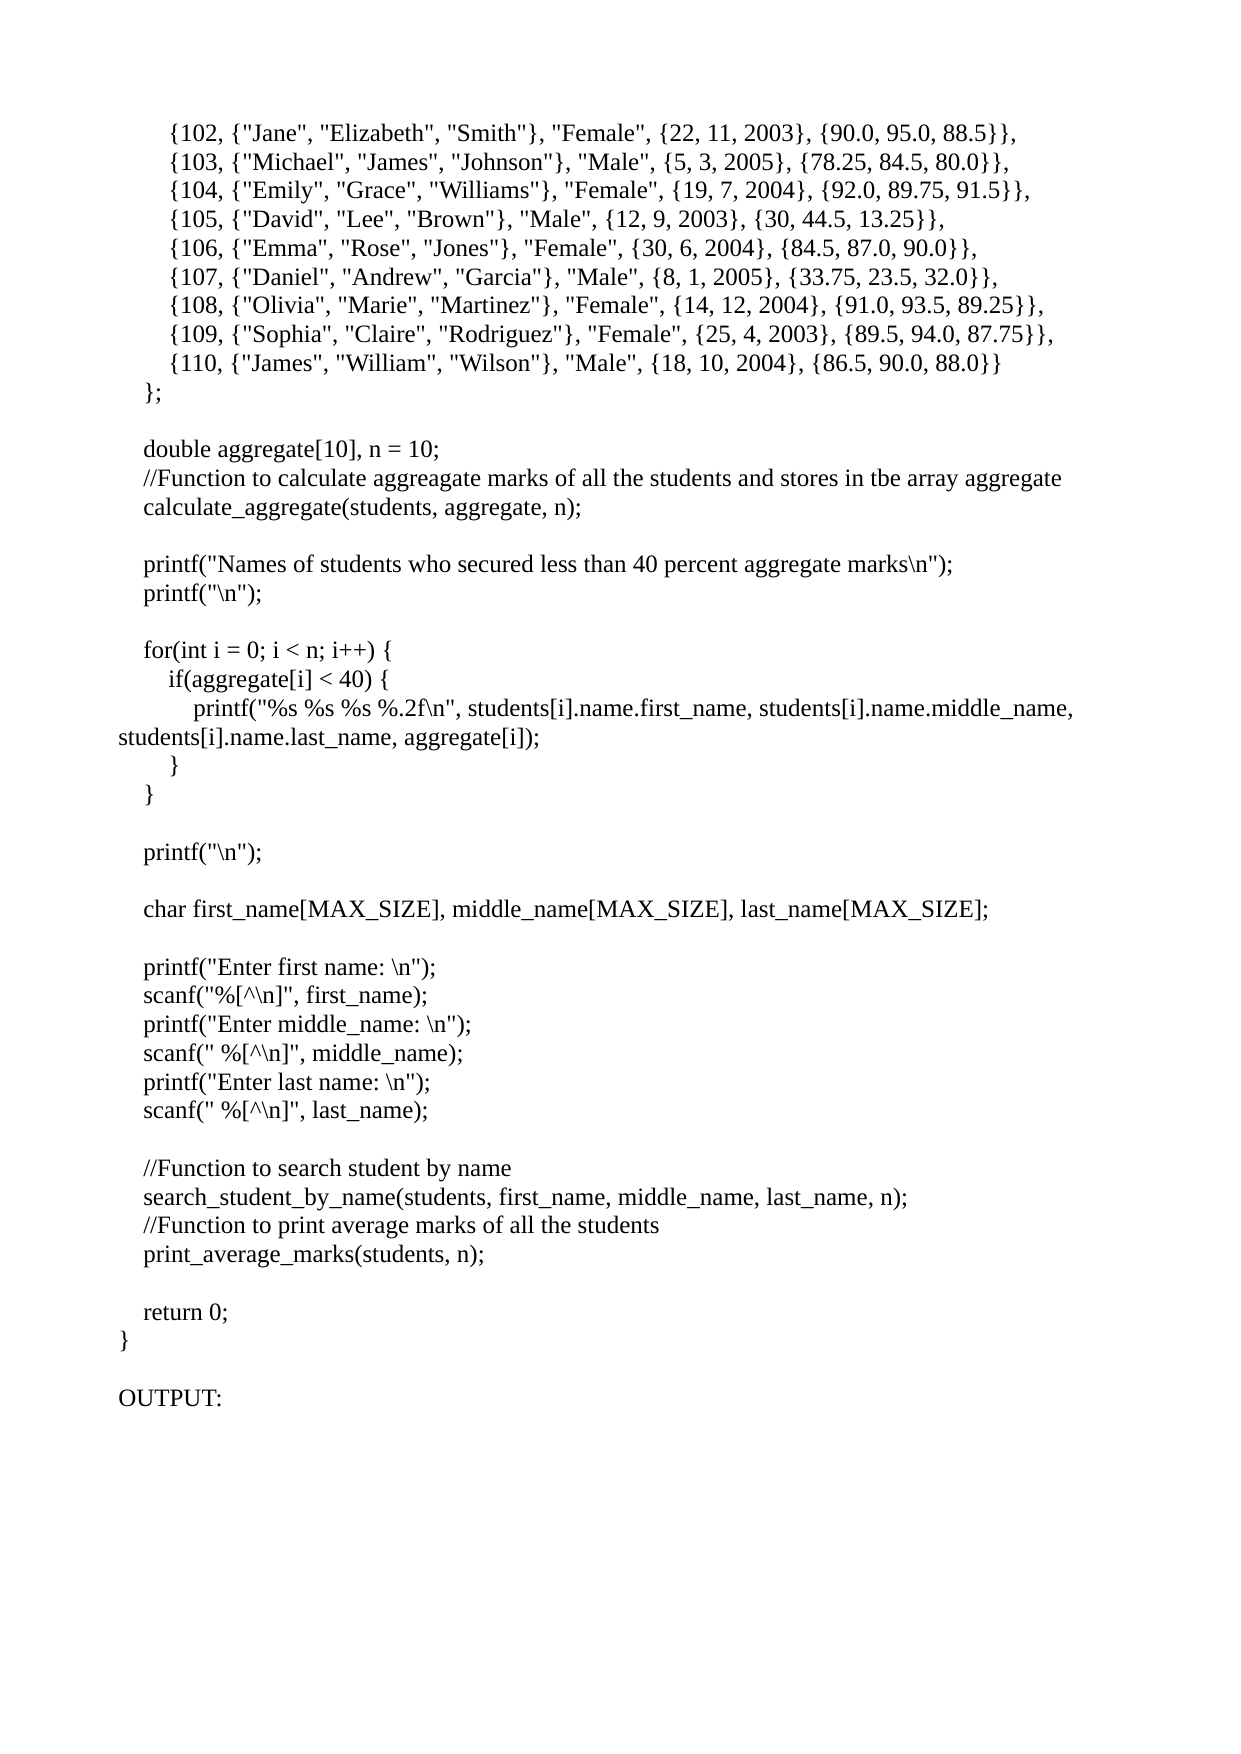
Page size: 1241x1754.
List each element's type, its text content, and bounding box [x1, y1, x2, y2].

text {103, {"Michael", "James", "Johnson"}, "Male", {5, 3, 2005}, {78.25, 84.5, 80.0}}, [118, 147, 1122, 176]
text scanf(" %[^\n]", last_name); [118, 1096, 1122, 1124]
text return 0; [118, 1297, 1122, 1326]
text printf("\n"); [118, 578, 1122, 607]
text {107, {"Daniel", "Andrew", "Garcia"}, "Male", {8, 1, 2005}, {33.75, 23.5, 32.0}}, [118, 262, 1122, 291]
text print_average_marks(students, n); [118, 1239, 1122, 1268]
text //Function to calculate aggreagate marks of all the students and stores in tbe array aggregate [118, 463, 1122, 492]
text search_student_by_name(students, first_name, middle_name, last_name, n); [118, 1182, 1122, 1211]
text } [118, 751, 1122, 779]
text char first_name[MAX_SIZE], middle_name[MAX_SIZE], last_name[MAX_SIZE]; [118, 894, 1122, 923]
text }; [118, 377, 1122, 406]
text {108, {"Olivia", "Marie", "Martinez"}, "Female", {14, 12, 2004}, {91.0, 93.5, 89.25}}, [118, 291, 1122, 319]
text {102, {"Jane", "Elizabeth", "Smith"}, "Female", {22, 11, 2003}, {90.0, 95.0, 88.5}}, [118, 118, 1122, 147]
text {106, {"Emma", "Rose", "Jones"}, "Female", {30, 6, 2004}, {84.5, 87.0, 90.0}}, [118, 233, 1122, 262]
text printf("Enter last name: \n"); [118, 1067, 1122, 1096]
text printf("Enter middle_name: \n"); [118, 1009, 1122, 1038]
text {110, {"James", "William", "Wilson"}, "Male", {18, 10, 2004}, {86.5, 90.0, 88.0}} [118, 348, 1122, 377]
text scanf(" %[^\n]", middle_name); [118, 1038, 1122, 1067]
text {109, {"Sophia", "Claire", "Rodriguez"}, "Female", {25, 4, 2003}, {89.5, 94.0, 87.75}}, [118, 319, 1122, 348]
text } [118, 1326, 1122, 1354]
text printf("\n"); [118, 837, 1122, 866]
text for(int i = 0; i < n; i++) { [118, 636, 1122, 664]
text double aggregate[10], n = 10; [118, 434, 1122, 463]
text } [118, 779, 1122, 808]
text //Function to print average marks of all the students [118, 1211, 1122, 1239]
text printf("%s %s %s %.2f\n", students[i].name.first_name, students[i].name.middle_name, students[i].name.last_name, aggregate[i]); [118, 693, 1122, 751]
text //Function to search student by name [118, 1153, 1122, 1182]
text printf("Enter first name: \n"); [118, 952, 1122, 981]
text scanf("%[^\n]", first_name); [118, 981, 1122, 1009]
text calculate_aggregate(students, aggregate, n); [118, 492, 1122, 521]
text {105, {"David", "Lee", "Brown"}, "Male", {12, 9, 2003}, {30, 44.5, 13.25}}, [118, 204, 1122, 233]
text OUTPUT: [118, 1383, 1122, 1412]
text {104, {"Emily", "Grace", "Williams"}, "Female", {19, 7, 2004}, {92.0, 89.75, 91.5}}, [118, 176, 1122, 204]
text printf("Names of students who secured less than 40 percent aggregate marks\n"); [118, 549, 1122, 578]
text if(aggregate[i] < 40) { [118, 664, 1122, 693]
